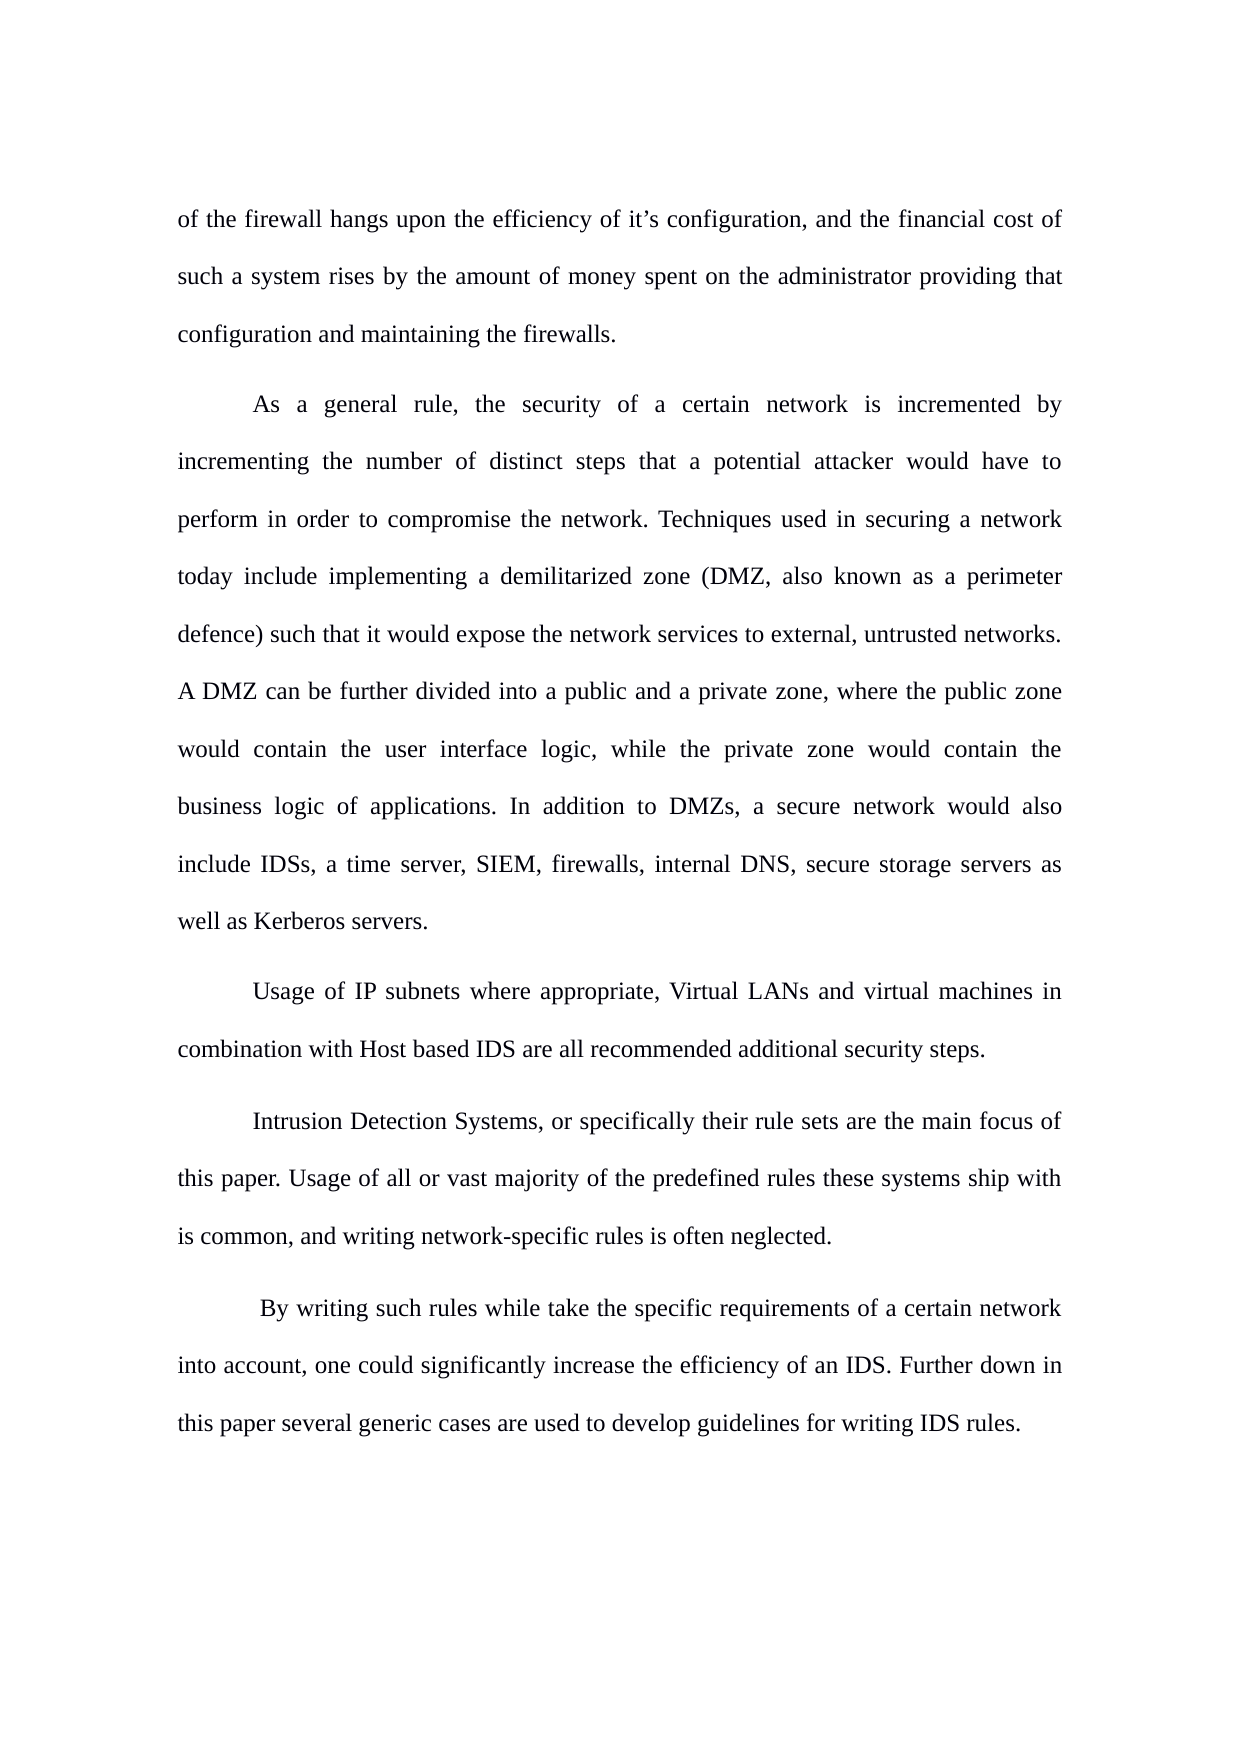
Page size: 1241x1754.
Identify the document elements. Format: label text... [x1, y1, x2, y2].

text By writing such rules while take the specific requirements of a certain network into account, one could significantly increase the efficiency of an IDS. Further down in this paper several generic cases are used to develop guidelines for writing IDS rules. [177, 1293, 1063, 1437]
text Intrusion Detection Systems, or specifically their rule sets are the main focus of this paper. Usage of all or vast majority of the predefined rules these systems ship with is common, and writing network-specific rules is often neglected. [177, 1106, 1063, 1249]
text Usage of IP subnets where appropriate, Virtual LANs and virtual machines in combination with Host based IDS are all recommended additional security steps. [177, 976, 1063, 1062]
text of the firewall hangs upon the efficiency of it’s configuration, and the financial cost of such a system rises by the amount of money spent on the administrator providing that configuration and maintaining the firewalls. [177, 204, 1063, 347]
text As a general rule, the security of a certain network is incremented by incrementing the number of distinct steps that a potential attacker would have to perform in order to compromise the network. Techniques used in securing a network today include implementing a demilitarized zone (DMZ, also known as a perimeter defence) such that it would expose the network services to external, untrusted networks. A DMZ can be further divided into a public and a private zone, where the public zone would contain the user interface logic, while the private zone would contain the business logic of applications. In addition to DMZs, a secure network would also include IDSs, a time server, SIEM, firewalls, internal DNS, secure storage servers as well as Kerberos servers. [177, 389, 1063, 935]
